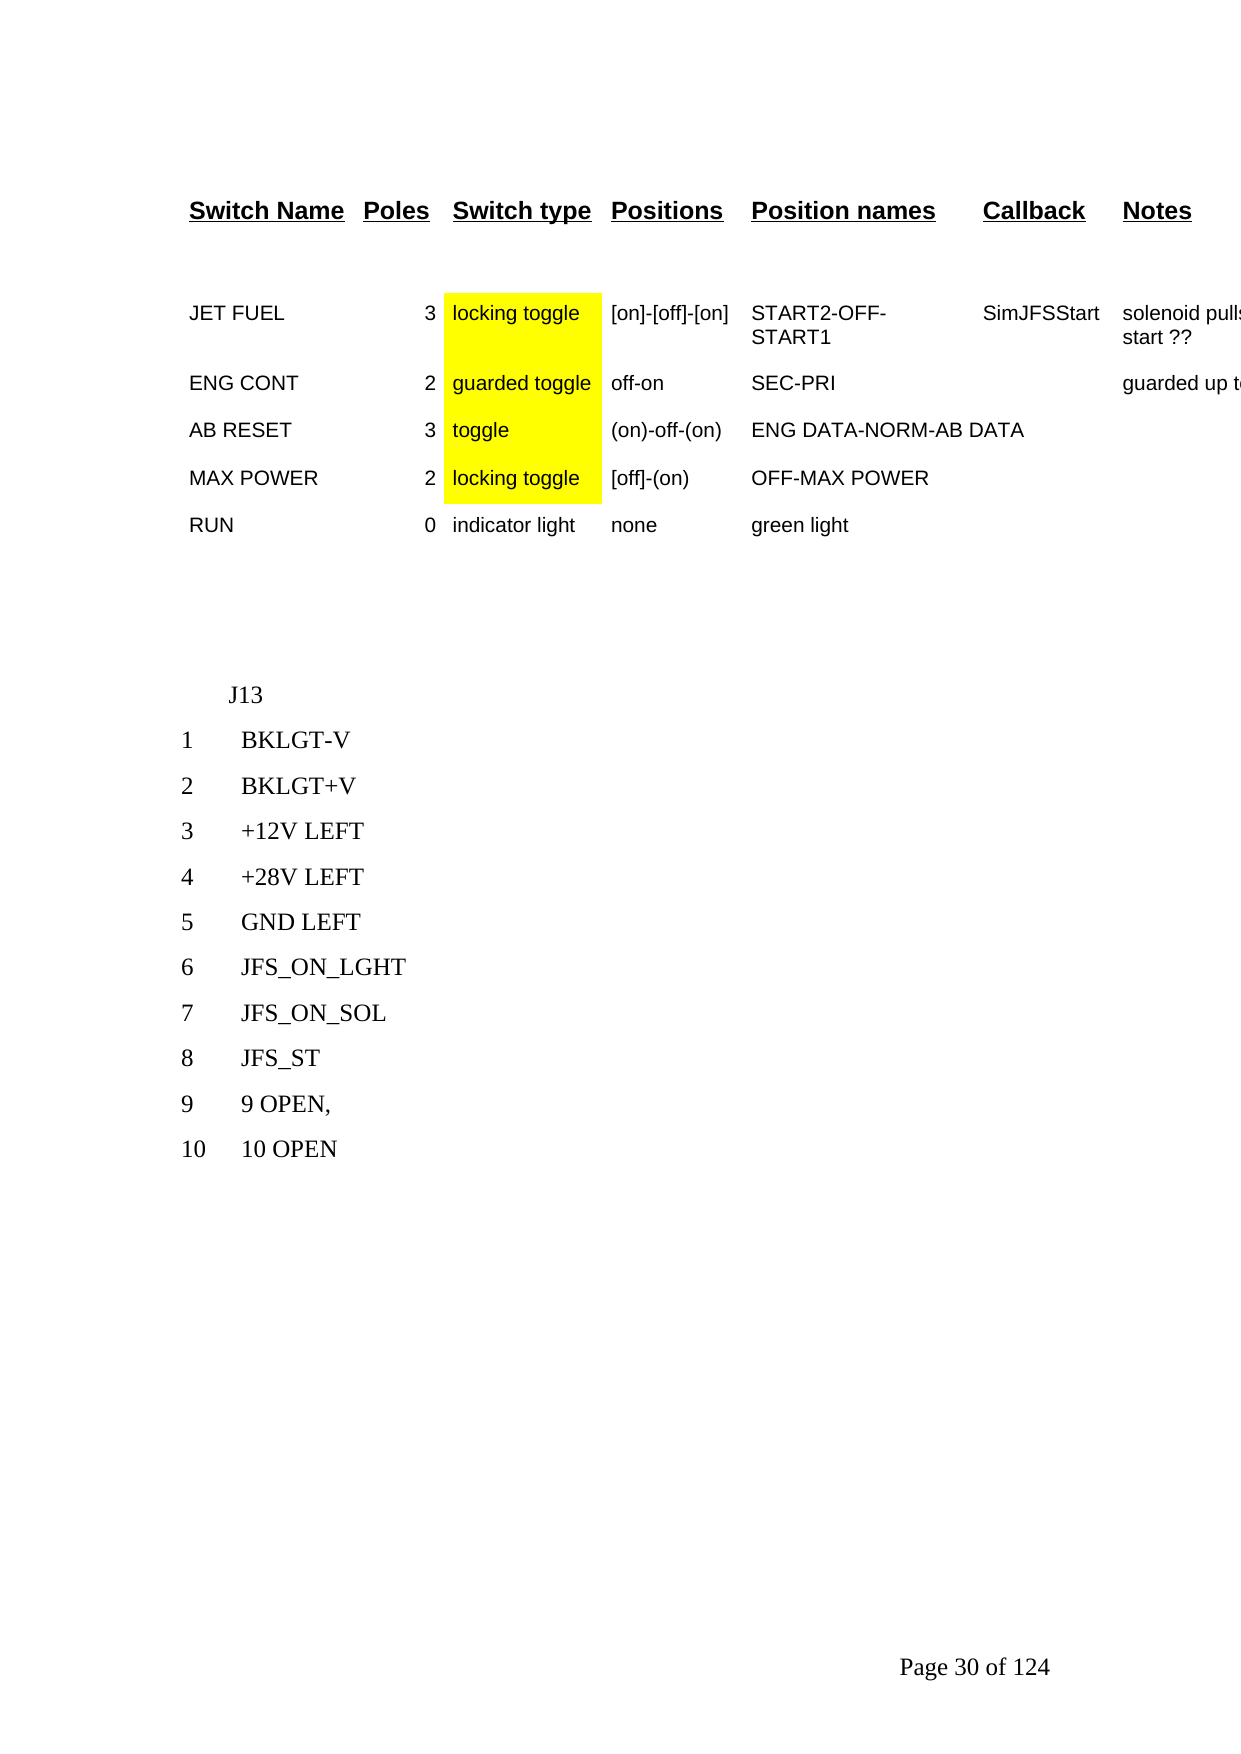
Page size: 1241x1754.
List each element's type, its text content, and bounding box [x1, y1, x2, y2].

table_cell ENG DATA-NORM-AB DATA [743, 410, 1114, 457]
table_cell MAX POWER [181, 457, 355, 504]
table_cell +12V LEFT [220, 808, 420, 853]
table_header Switch Name [181, 188, 355, 247]
table_cell 3 [173, 808, 220, 853]
table_cell guarded toggle [444, 363, 602, 410]
table_cell locking toggle [444, 457, 602, 504]
table_cell [1114, 504, 1240, 551]
table_cell off-on [603, 363, 743, 410]
table_cell 2 [355, 457, 444, 504]
table_cell 2 [355, 363, 444, 410]
table_cell 4 [173, 853, 220, 899]
table_cell 7 [173, 990, 220, 1035]
table_cell 9 OPEN, [220, 1080, 420, 1126]
table_cell 10 OPEN [220, 1126, 420, 1171]
table_cell BKLGT-V [220, 717, 420, 762]
table_cell 1 [173, 717, 220, 762]
table_cell [1114, 247, 1240, 292]
table_header Callback [974, 188, 1114, 247]
table_cell SEC-PRI [743, 363, 974, 410]
table_cell [1114, 410, 1240, 457]
table_cell [1114, 457, 1240, 504]
table_cell guarded up to PRI [1114, 363, 1240, 410]
table_cell toggle [444, 410, 602, 457]
table_cell ENG CONT [181, 363, 355, 410]
table_cell SimJFSStart [974, 293, 1114, 363]
table_cell locking toggle [444, 293, 602, 363]
table_header Switch type [444, 188, 602, 247]
table_cell [on]-[off]-[on] [603, 293, 743, 363]
table_header Notes [1114, 188, 1240, 247]
table_cell JFS_ST [220, 1035, 420, 1080]
table_cell 6 [173, 944, 220, 989]
table_header Position names [743, 188, 974, 247]
table_cell START2-OFF-START1 [743, 293, 974, 363]
table_header Positions [603, 188, 743, 247]
table_header Poles [355, 188, 444, 247]
table_cell [355, 247, 444, 292]
table_cell [743, 247, 974, 292]
table_cell [974, 504, 1114, 551]
table_cell JFS_ON_SOL [220, 990, 420, 1035]
table_cell [974, 457, 1114, 504]
table_cell BKLGT+V [220, 763, 420, 808]
table_cell 8 [173, 1035, 220, 1080]
table_cell [603, 247, 743, 292]
table_cell none [603, 504, 743, 551]
table_cell indicator light [444, 504, 602, 551]
table_cell solenoid pulls to center after start ?? [1114, 293, 1240, 363]
table_header J13 [220, 672, 420, 717]
table_cell 5 [173, 899, 220, 944]
table_cell green light [743, 504, 974, 551]
table_cell 10 [173, 1126, 220, 1171]
table_cell +28V LEFT [220, 853, 420, 899]
table_cell 0 [355, 504, 444, 551]
table_cell [974, 363, 1114, 410]
table_cell [off]-(on) [603, 457, 743, 504]
table_cell 2 [173, 763, 220, 808]
table_cell JET FUEL [181, 293, 355, 363]
table_cell [181, 247, 355, 292]
table_cell JFS_ON_LGHT [220, 944, 420, 989]
table_cell 9 [173, 1080, 220, 1126]
table_cell (on)-off-(on) [603, 410, 743, 457]
table_header [173, 672, 220, 717]
table_cell 3 [355, 410, 444, 457]
table_cell OFF-MAX POWER [743, 457, 974, 504]
table_cell [974, 247, 1114, 292]
table_cell AB RESET [181, 410, 355, 457]
table_cell GND LEFT [220, 899, 420, 944]
table_cell RUN [181, 504, 355, 551]
table_cell 3 [355, 293, 444, 363]
table_cell [444, 247, 602, 292]
